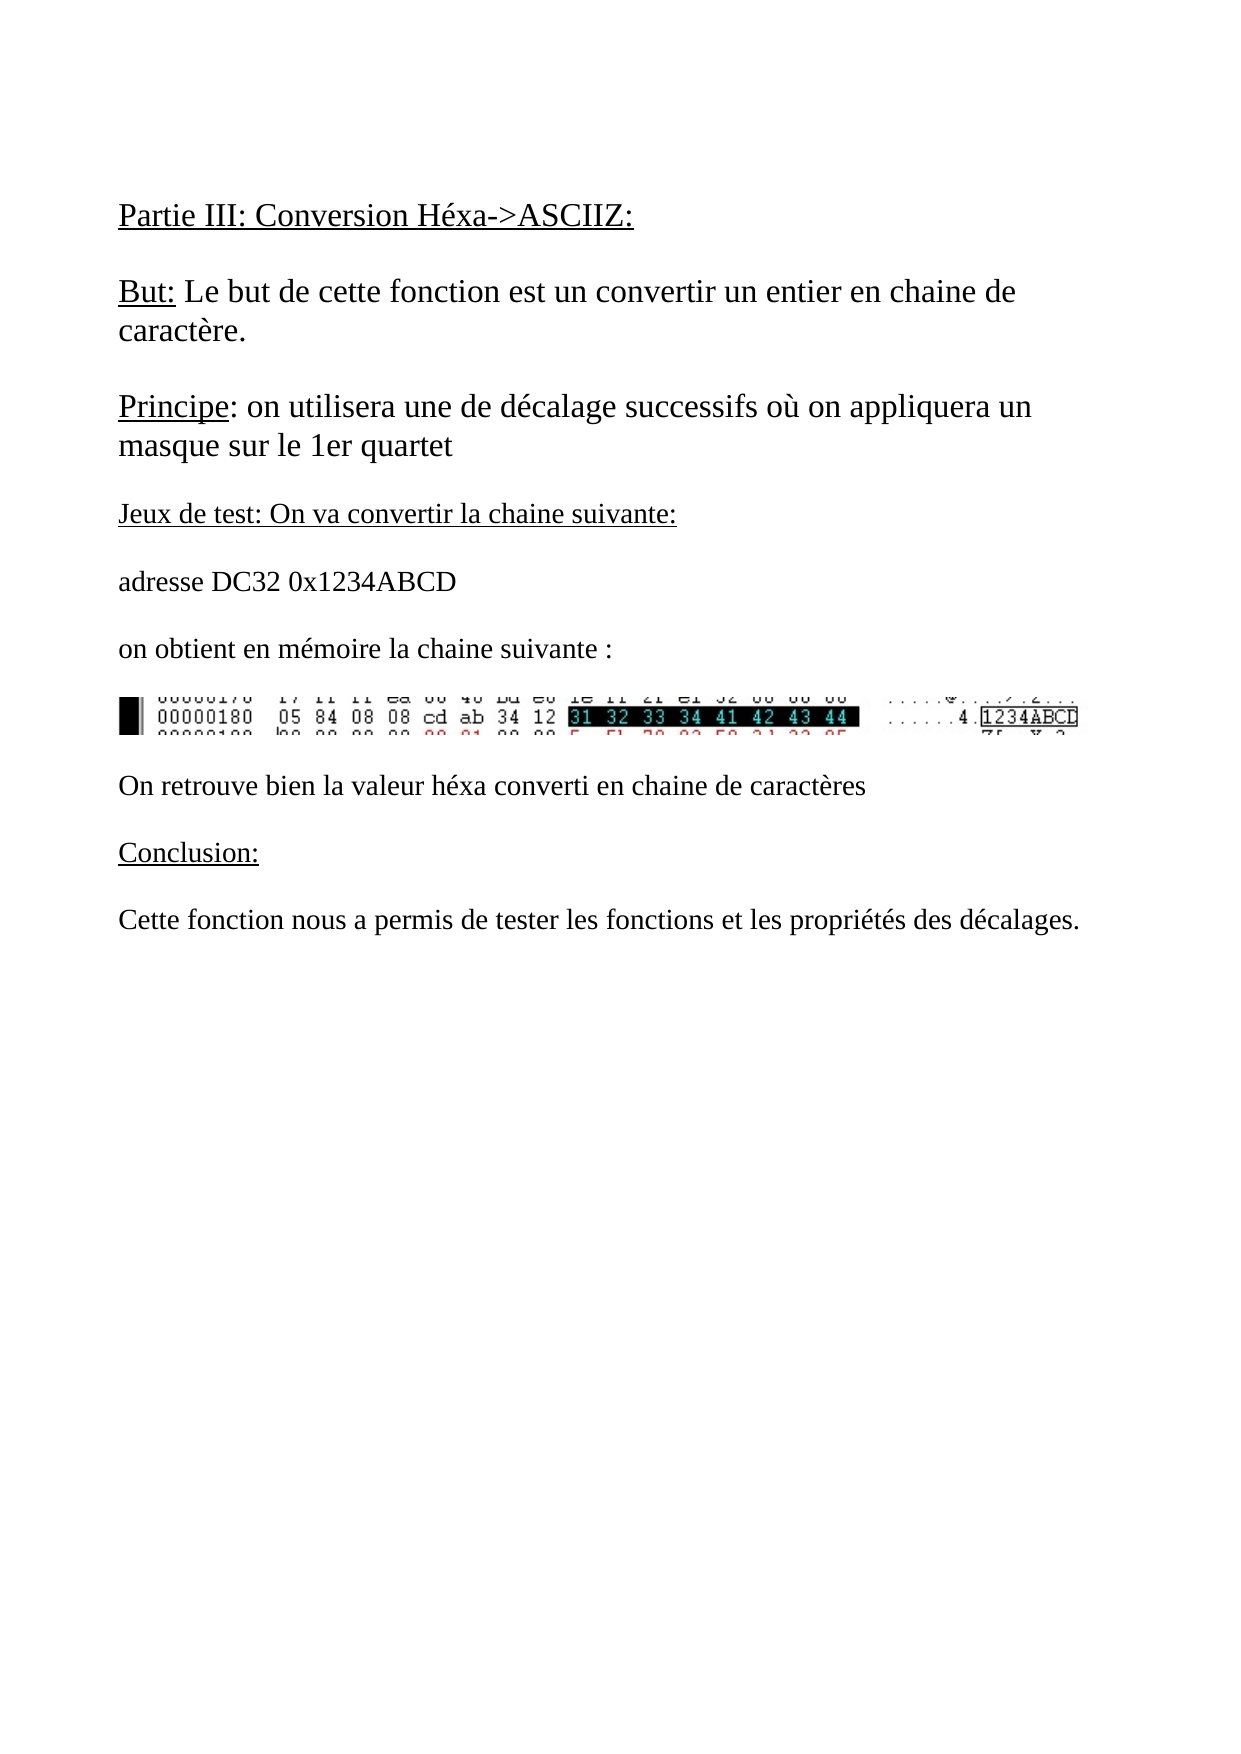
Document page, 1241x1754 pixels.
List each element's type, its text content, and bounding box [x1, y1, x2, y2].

text adresse DC32 0x1234ABCD [118, 564, 1122, 597]
text Principe: on utilisera une de décalage successifs où on appliquera un masque sur le 1er quartet [118, 386, 1122, 463]
text on obtient en mémoire la chaine suivante : [118, 631, 1122, 664]
text But: Le but de cette fonction est un convertir un entier en chaine de caractère. [118, 271, 1122, 348]
text Jeux de test: On va convertir la chaine suivante: [118, 497, 1122, 530]
text Cette fonction nous a permis de tester les fonctions et les propriétés des décalages. [118, 902, 1122, 936]
picture [118, 697, 1122, 735]
text Partie III: Conversion Héxa->ASCIIZ: [118, 195, 1122, 233]
text Conclusion: [118, 835, 1122, 868]
text On retrouve bien la valeur héxa converti en chaine de caractères [118, 768, 1122, 801]
